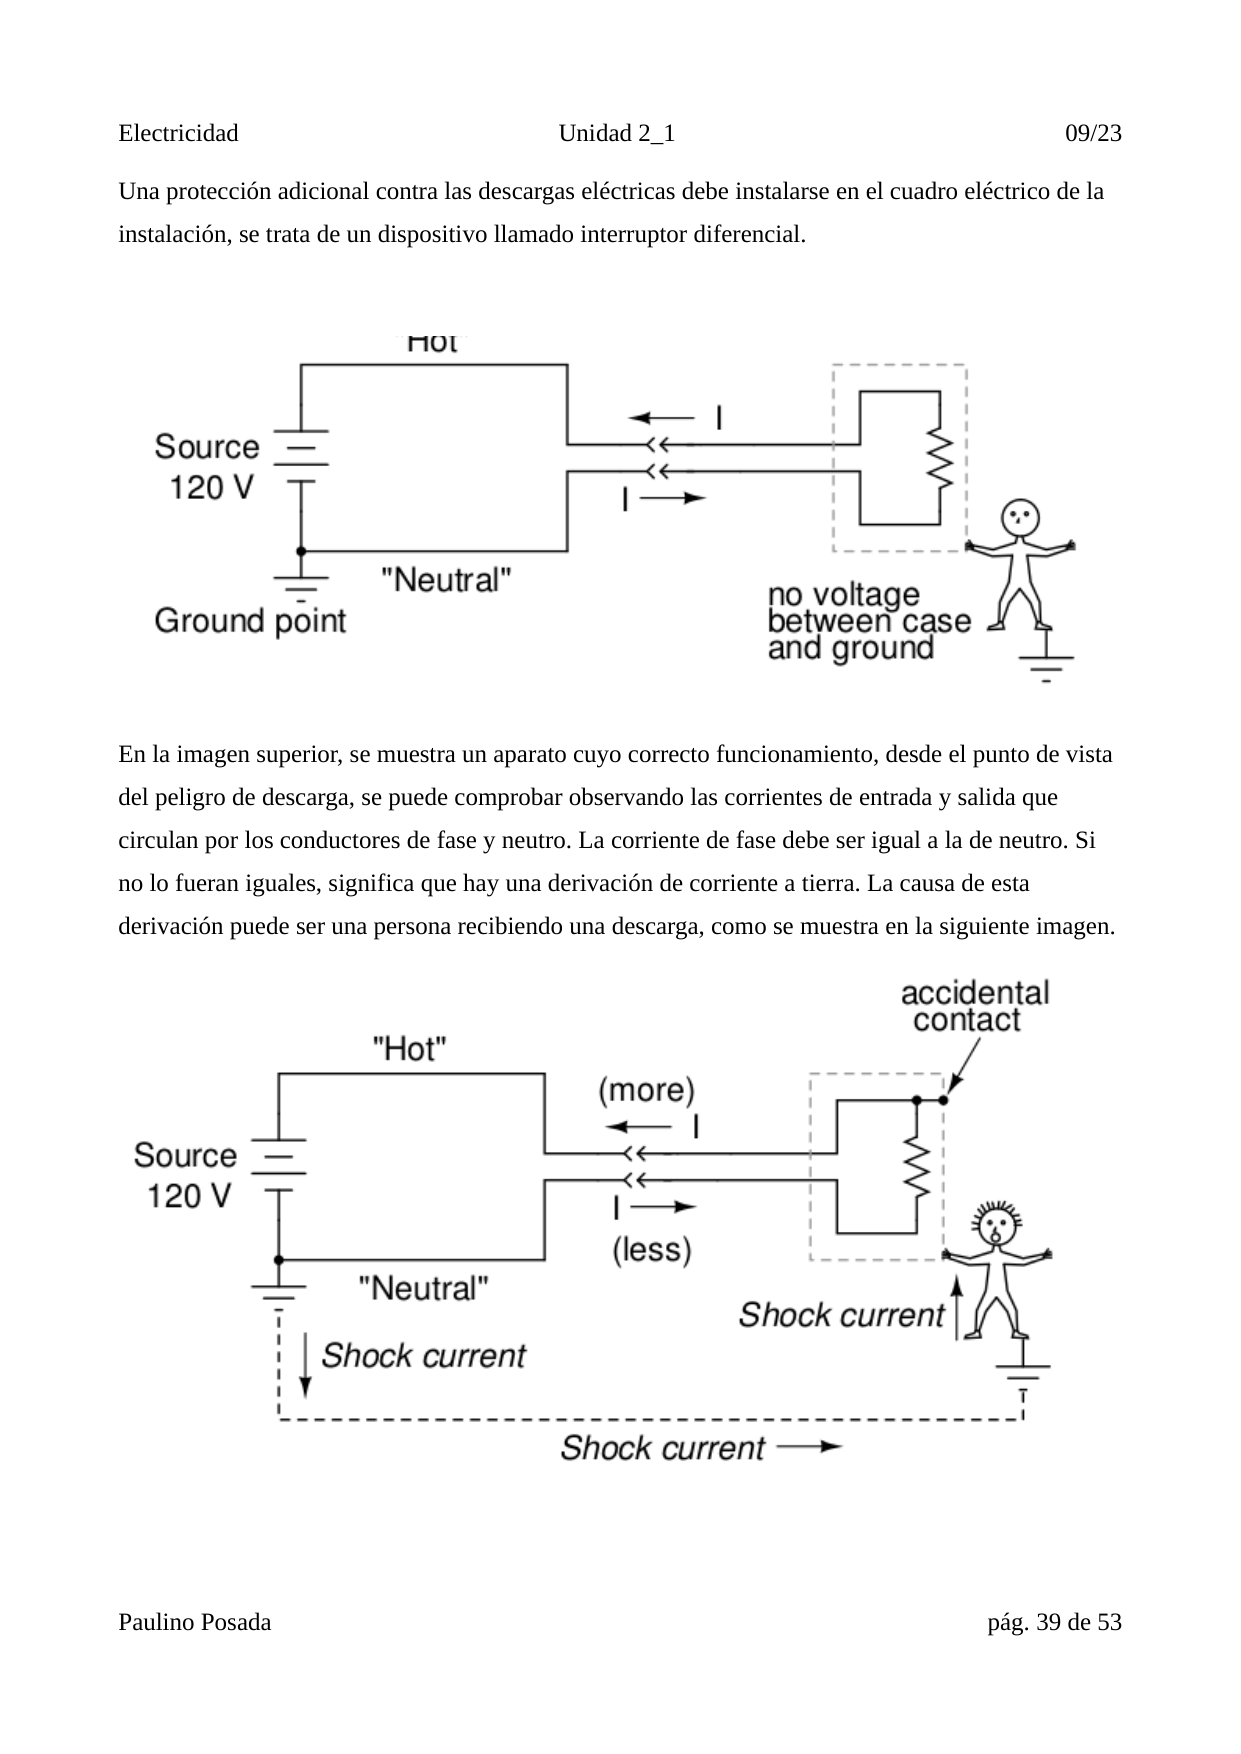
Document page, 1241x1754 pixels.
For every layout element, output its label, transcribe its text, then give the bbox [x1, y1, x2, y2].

text Una protección adicional contra las descargas eléctricas debe instalarse en el cuadro eléctrico de la instalación, se trata de un dispositivo llamado interruptor diferencial. [118, 176, 1122, 248]
text En la imagen superior, se muestra un aparato cuyo correcto funcionamiento, desde el punto de vista del peligro de descarga, se puede comprobar observando las corrientes de entrada y salida que circulan por los conductores de fase y neutro. La corriente de fase debe ser igual a la de neutro. Si no lo fueran iguales, significa que hay una derivación de corriente a tierra. La causa de esta derivación puede ser una persona recibiendo una descarga, como se muestra en la siguiente imagen. [118, 739, 1122, 940]
picture [118, 969, 1123, 1483]
picture [131, 336, 1109, 701]
